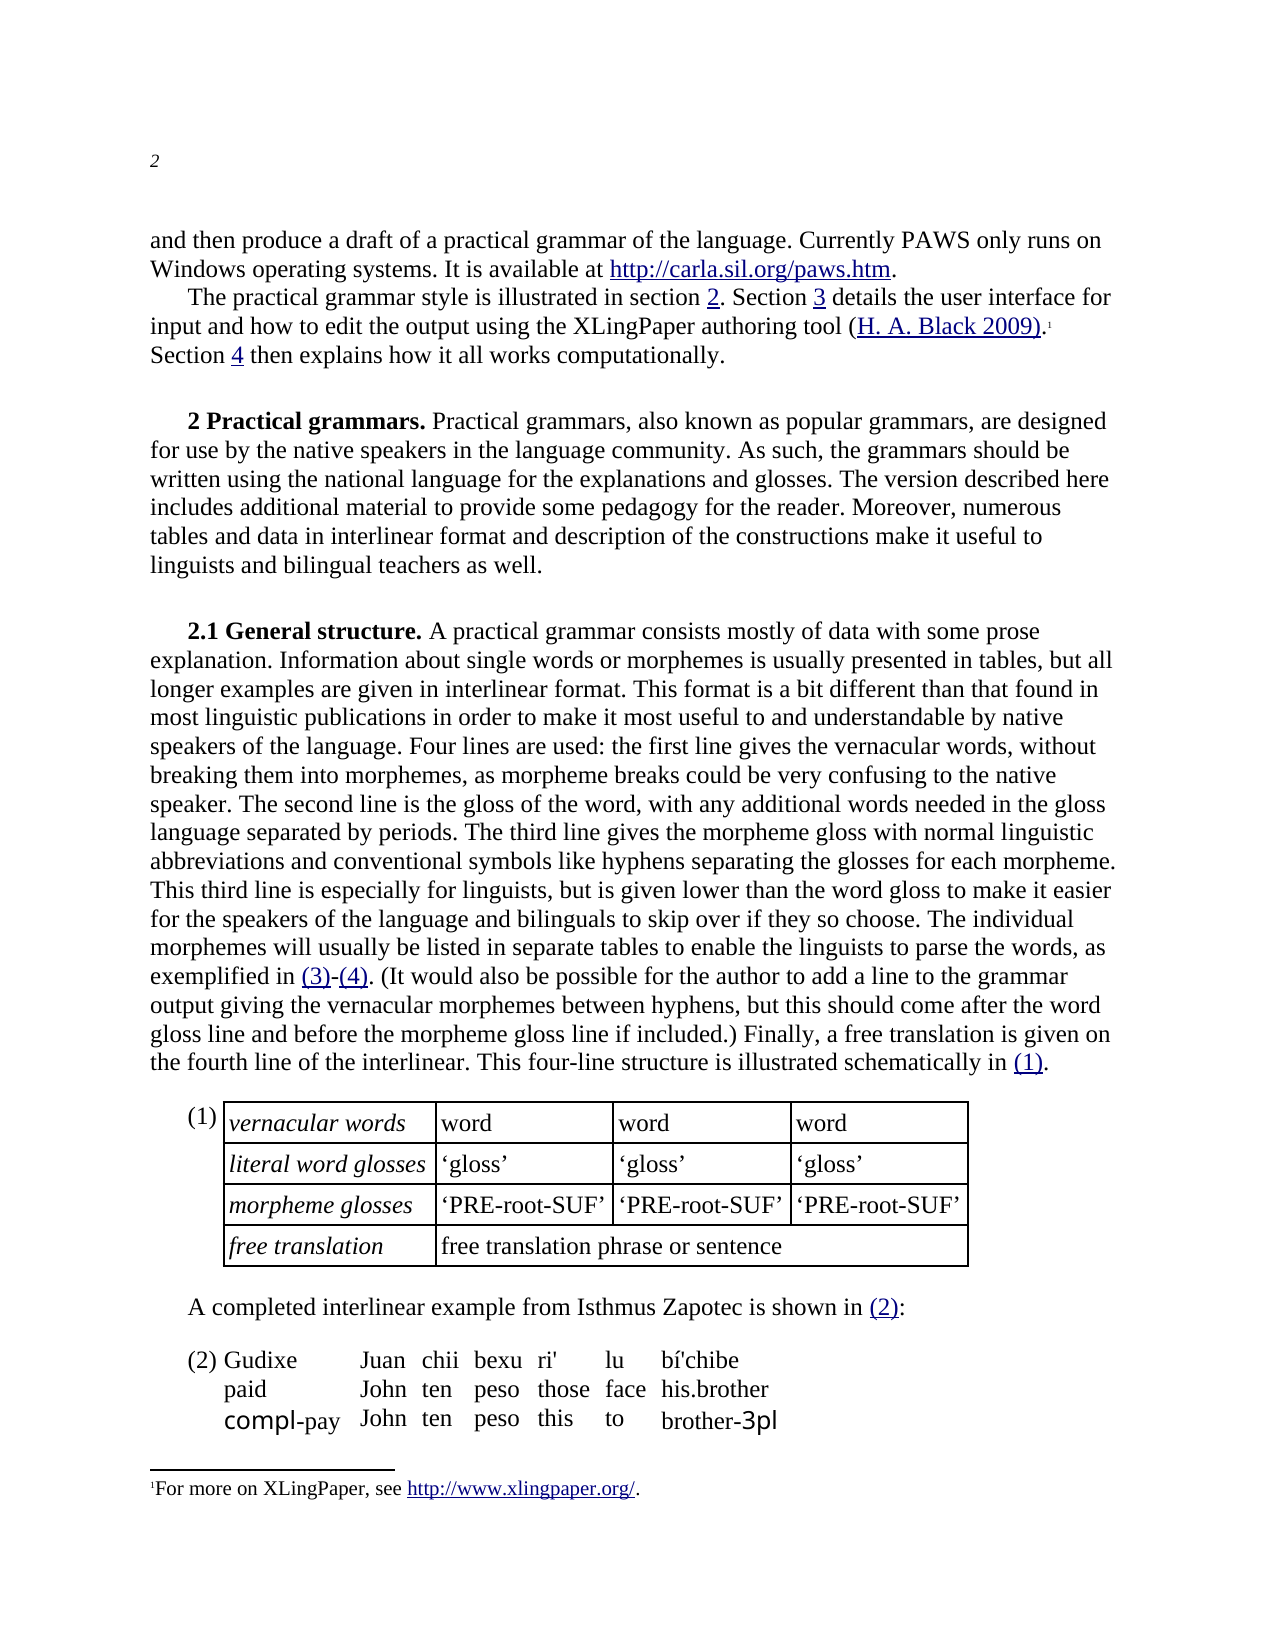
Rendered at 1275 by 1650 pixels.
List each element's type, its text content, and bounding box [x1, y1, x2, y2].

table_cell paid [224, 1374, 360, 1403]
table_cell face [605, 1374, 661, 1403]
table_cell compl-pay [224, 1403, 360, 1437]
table_cell to [605, 1403, 661, 1437]
table_header lu [605, 1345, 661, 1374]
table_header word [437, 1103, 612, 1142]
table_cell literal word glosses [225, 1144, 435, 1183]
table_cell ‘PRE-root-SUF’ [614, 1185, 790, 1224]
table_cell ‘gloss’ [437, 1144, 612, 1183]
table_header word [792, 1103, 967, 1142]
table_header Juan [360, 1345, 422, 1374]
table_cell ten [422, 1403, 474, 1437]
table_cell peso [474, 1403, 537, 1437]
text 1For more on XLingPaper, see http://www.xlingpaper.org/. [150, 1476, 1125, 1500]
table_header bexu [474, 1345, 537, 1374]
table_header (2) [188, 1345, 224, 1437]
table_cell this [537, 1403, 605, 1437]
text 2.1 General structure. A practical grammar consists mostly of data with some prose explanation. Information about single words or morphemes is usually presented in tables, but all longer examples are given in interlinear format. This format is a bit different than that found in most linguistic publications in order to make it most useful to and understandable by native speakers of the language. Four lines are used: the first line gives the vernacular words, without breaking them into morphemes, as morpheme breaks could be very confusing to the native speaker. The second line is the gloss of the word, with any additional words needed in the gloss language separated by periods. The third line gives the morpheme gloss with normal linguistic abbreviations and conventional symbols like hyphens separating the glosses for each morpheme. This third line is especially for linguists, but is given lower than the word gloss to make it easier for the speakers of the language and bilinguals to skip over if they so choose. The individual morphemes will usually be listed in separate tables to enable the linguists to parse the words, as exemplified in (3)-(4). (It would also be possible for the author to add a line to the grammar output giving the vernacular morphemes between hyphens, but this should come after the word gloss line and before the morpheme gloss line if included.) Finally, a free translation is given on the fourth line of the interlinear. This four-line structure is illustrated schematically in (1). [150, 616, 1125, 1076]
table_cell ten [422, 1374, 474, 1403]
table_cell ‘gloss’ [792, 1144, 967, 1183]
table_cell peso [474, 1374, 537, 1403]
table_header chii [422, 1345, 474, 1374]
table_header ri' [537, 1345, 605, 1374]
table_header vernacular words [225, 1103, 435, 1142]
table_cell ‘PRE-root-SUF’ [437, 1185, 612, 1224]
text A completed interlinear example from Isthmus Zapotec is shown in (2): [150, 1292, 1125, 1320]
table_cell ‘PRE-root-SUF’ [792, 1185, 967, 1224]
table_cell free translation [225, 1226, 435, 1264]
table_header Gudixe [224, 1345, 360, 1374]
table_cell ‘gloss’ [614, 1144, 790, 1183]
table_header [796, 1345, 1070, 1437]
table_cell John [360, 1374, 422, 1403]
table_header [969, 1101, 1068, 1267]
table_cell morpheme glosses [225, 1185, 435, 1224]
table_header word [614, 1103, 790, 1142]
table_cell brother-3pl [661, 1403, 796, 1437]
table_cell those [537, 1374, 605, 1403]
table_cell his.brother [661, 1374, 796, 1403]
table_header bí'chibe [661, 1345, 796, 1374]
table_cell John [360, 1403, 422, 1437]
table_header (1) [188, 1101, 223, 1267]
table_cell free translation phrase or sentence [437, 1226, 967, 1264]
text The practical grammar style is illustrated in section 2. Section 3 details the user interface for input and how to edit the output using the XLingPaper authoring tool (H. A. Black 2009).1 Section 4 then explains how it all works computationally. [150, 282, 1125, 369]
text 2 Practical grammars. Practical grammars, also known as popular grammars, are designed for use by the native speakers in the language community. As such, the grammars should be written using the national language for the explanations and glosses. The version described here includes additional material to provide some pedagogy for the reader. Moreover, numerous tables and data in interlinear format and description of the constructions make it useful to linguists and bilingual teachers as well. [150, 406, 1125, 579]
text and then produce a draft of a practical grammar of the language. Currently PAWS only runs on Windows operating systems. It is available at http://carla.sil.org/paws.htm. [150, 225, 1125, 282]
